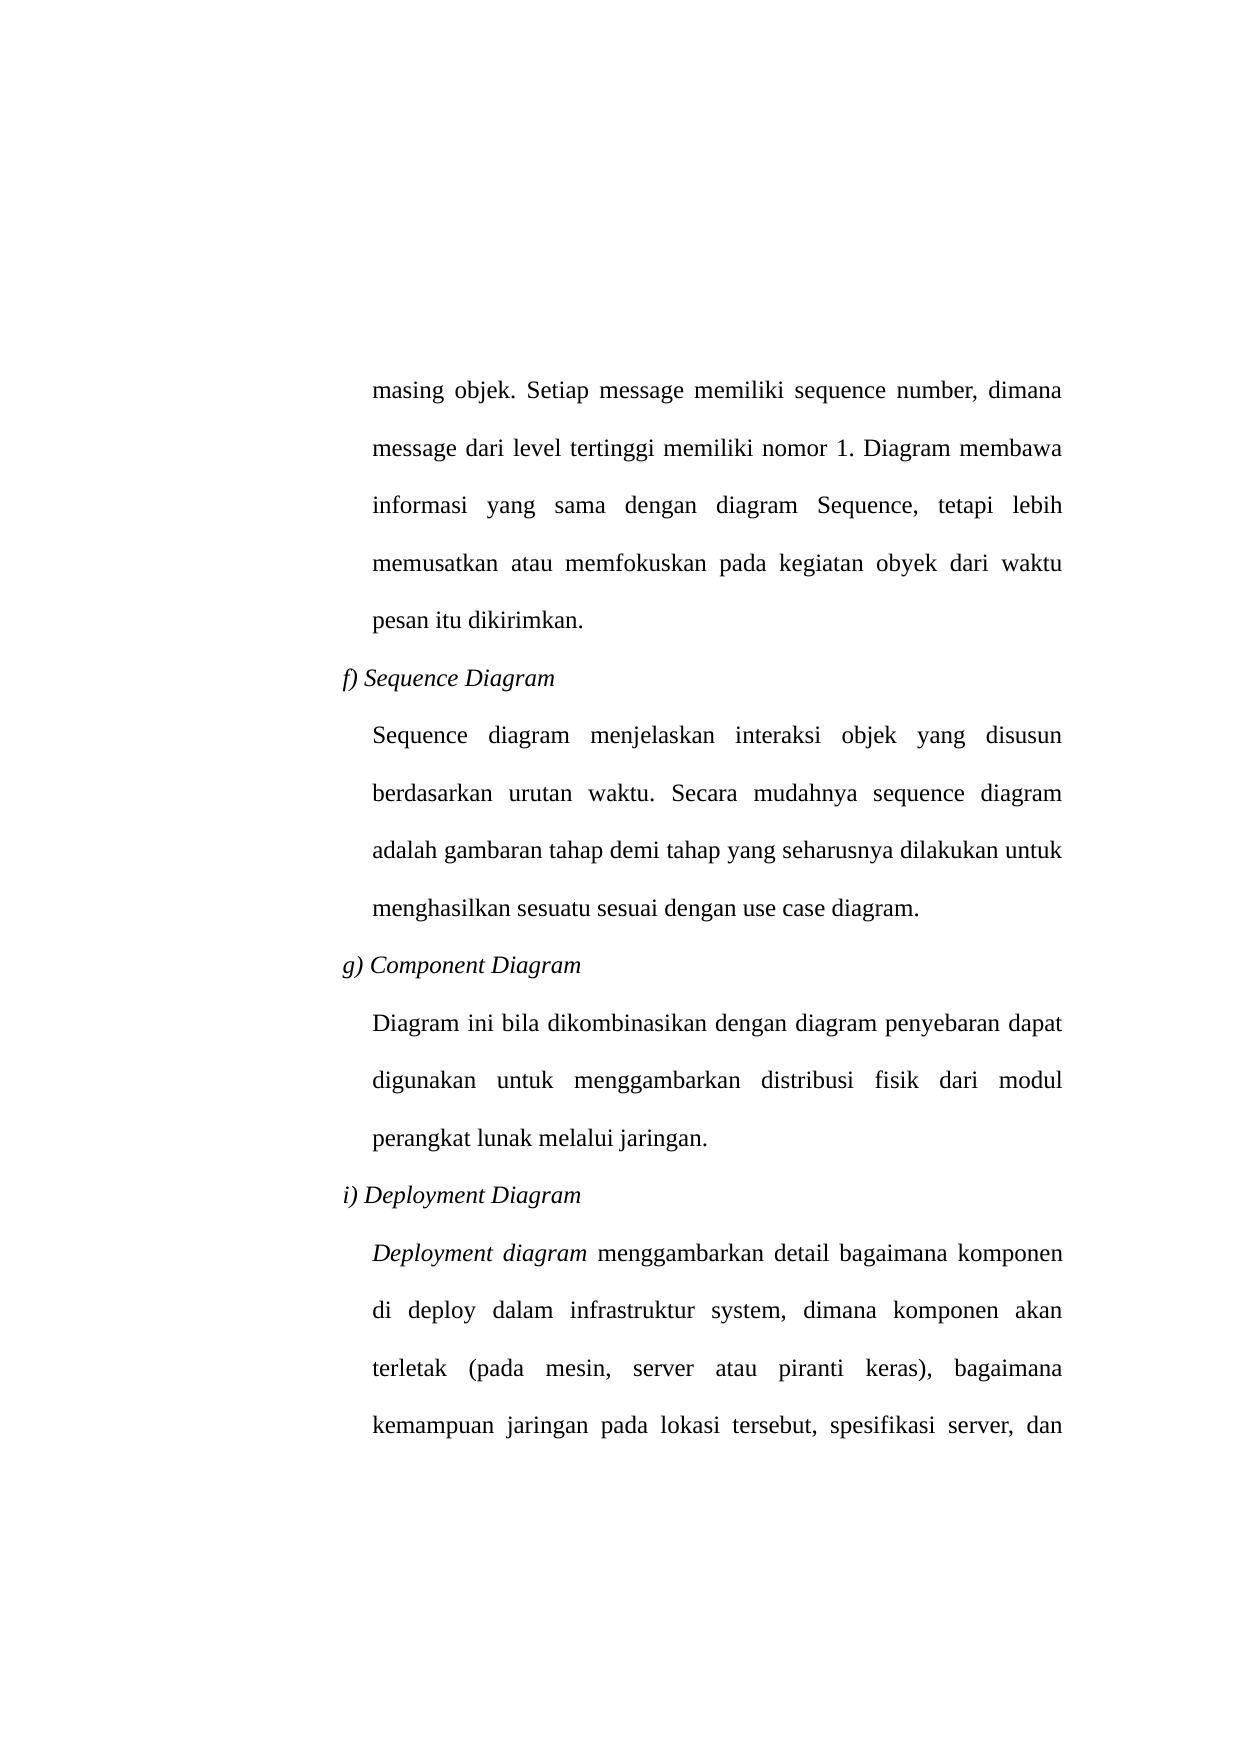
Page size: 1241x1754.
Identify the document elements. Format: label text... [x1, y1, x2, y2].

text Sequence diagram menjelaskan interaksi objek yang disusun berdasarkan urutan waktu. Secara mudahnya sequence diagram adalah gambaran tahap demi tahap yang seharusnya dilakukan untuk menghasilkan sesuatu sesuai dengan use case diagram. [372, 721, 1063, 922]
text masing objek. Setiap message memiliki sequence number, dimana message dari level tertinggi memiliki nomor 1. Diagram membawa informasi yang sama dengan diagram Sequence, tetapi lebih memusatkan atau memfokuskan pada kegiatan obyek dari waktu pesan itu dikirimkan. [372, 376, 1063, 634]
text Diagram ini bila dikombinasikan dengan diagram penyebaran dapat digunakan untuk menggambarkan distribusi fisik dari modul perangkat lunak melalui jaringan. [372, 1008, 1063, 1152]
text i) Deployment Diagram [342, 1181, 1063, 1209]
text g) Component Diagram [342, 951, 1063, 979]
text Deployment diagram menggambarkan detail bagaimana komponen di deploy dalam infrastruktur system, dimana komponen akan terletak (pada mesin, server atau piranti keras), bagaimana kemampuan jaringan pada lokasi tersebut, spesifikasi server, dan [372, 1238, 1063, 1439]
text f) Sequence Diagram [342, 663, 1063, 692]
